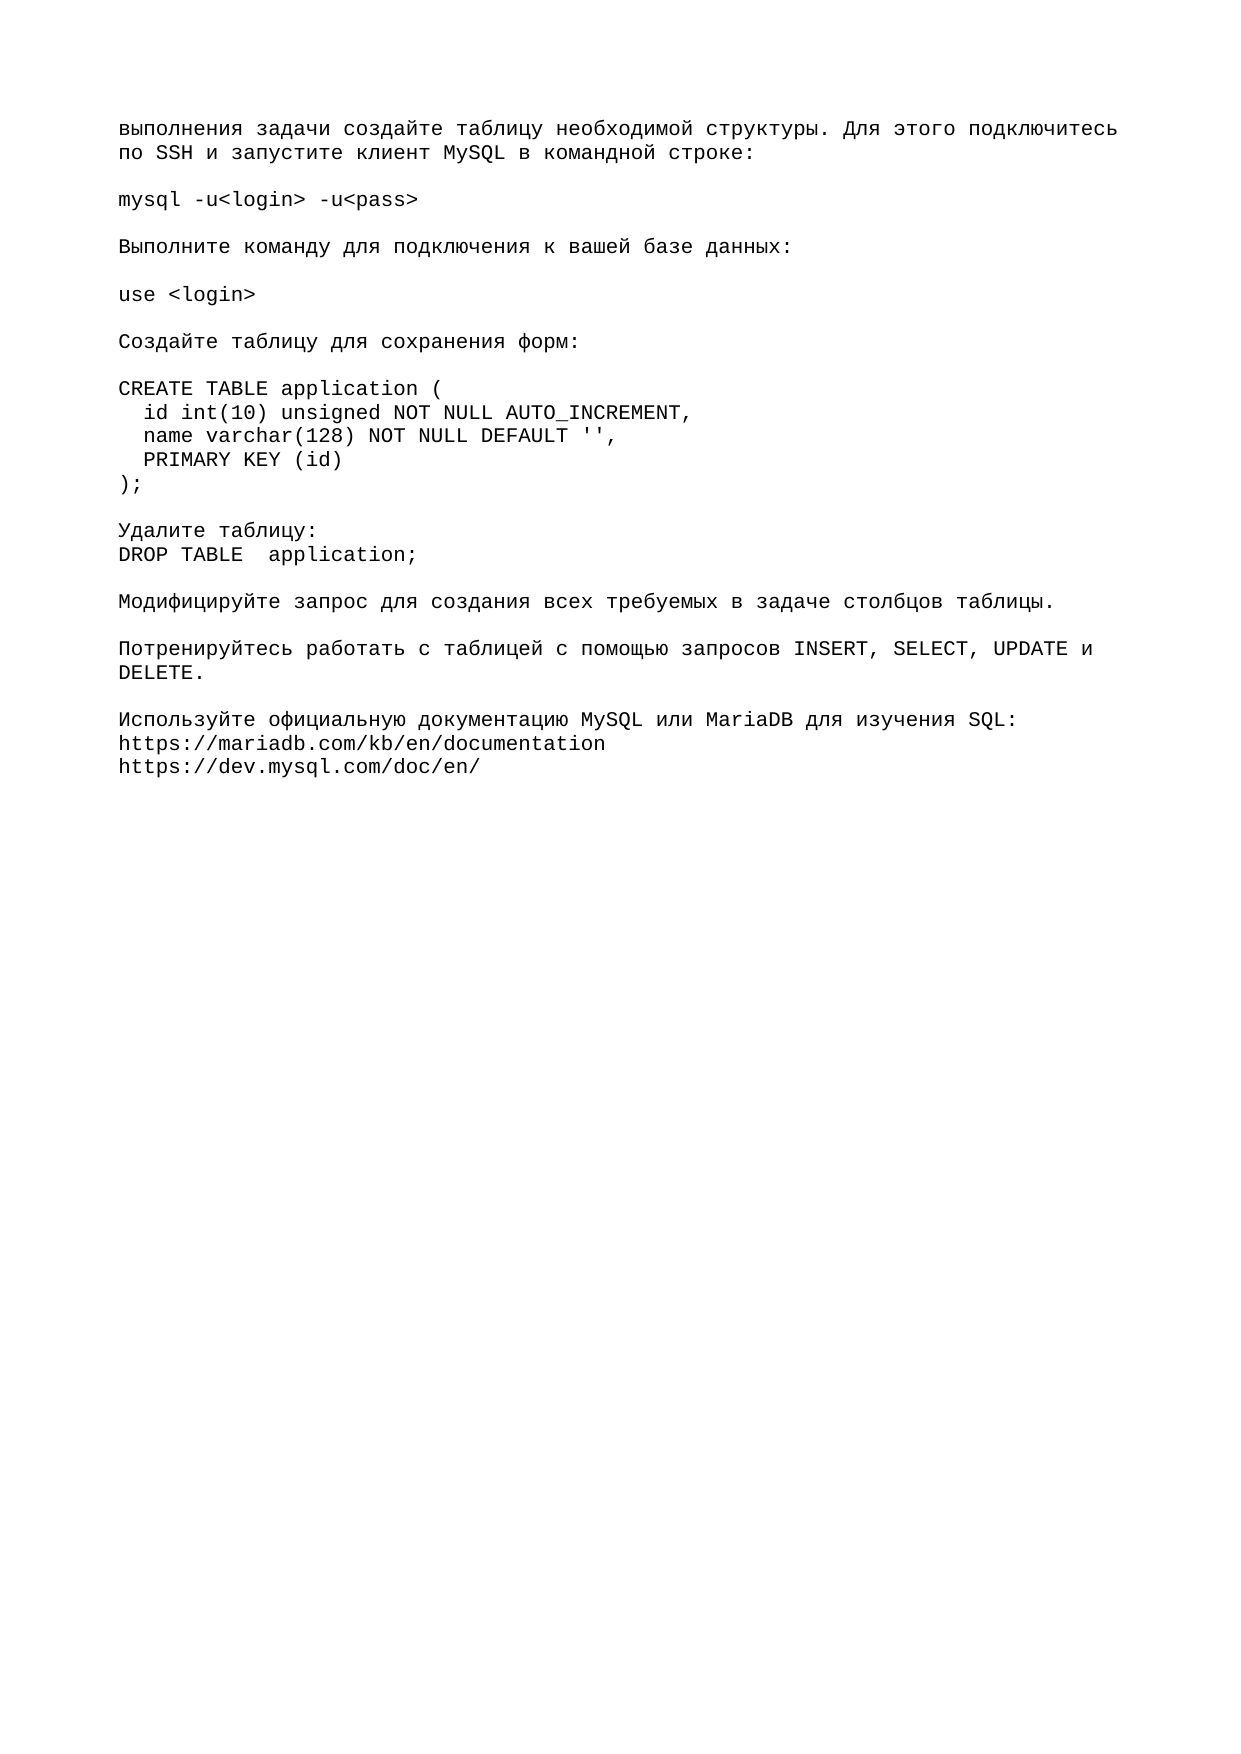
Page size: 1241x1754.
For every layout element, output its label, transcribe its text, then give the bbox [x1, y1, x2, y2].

text https://mariadb.com/kb/en/documentation [118, 733, 1122, 757]
text Модифицируйте запрос для создания всех требуемых в задаче столбцов таблицы. [118, 591, 1122, 615]
text PRIMARY KEY (id) [118, 449, 1122, 473]
text Используйте официальную документацию MySQL или MariaDB для изучения SQL: [118, 709, 1122, 733]
text Удалите таблицу: [118, 520, 1122, 544]
text https://dev.mysql.com/doc/en/ [118, 757, 1122, 780]
text CREATE TABLE application ( [118, 378, 1122, 402]
text выполнения задачи создайте таблицу необходимой структуры. Для этого подключитесь по SSH и запустите клиент MySQL в командной строке: [118, 118, 1122, 165]
text ); [118, 473, 1122, 496]
text Выполните команду для подключения к вашей базе данных: [118, 236, 1122, 260]
text id int(10) unsigned NOT NULL AUTO_INCREMENT, [118, 402, 1122, 426]
text mysql -u<login> -u<pass> [118, 189, 1122, 213]
text use <login> [118, 284, 1122, 307]
text Создайте таблицу для сохранения форм: [118, 331, 1122, 354]
text name varchar(128) NOT NULL DEFAULT '', [118, 426, 1122, 449]
text Потренируйтесь работать с таблицей с помощью запросов INSERT, SELECT, UPDATE и DELETE. [118, 638, 1122, 686]
text DROP TABLE application; [118, 544, 1122, 567]
